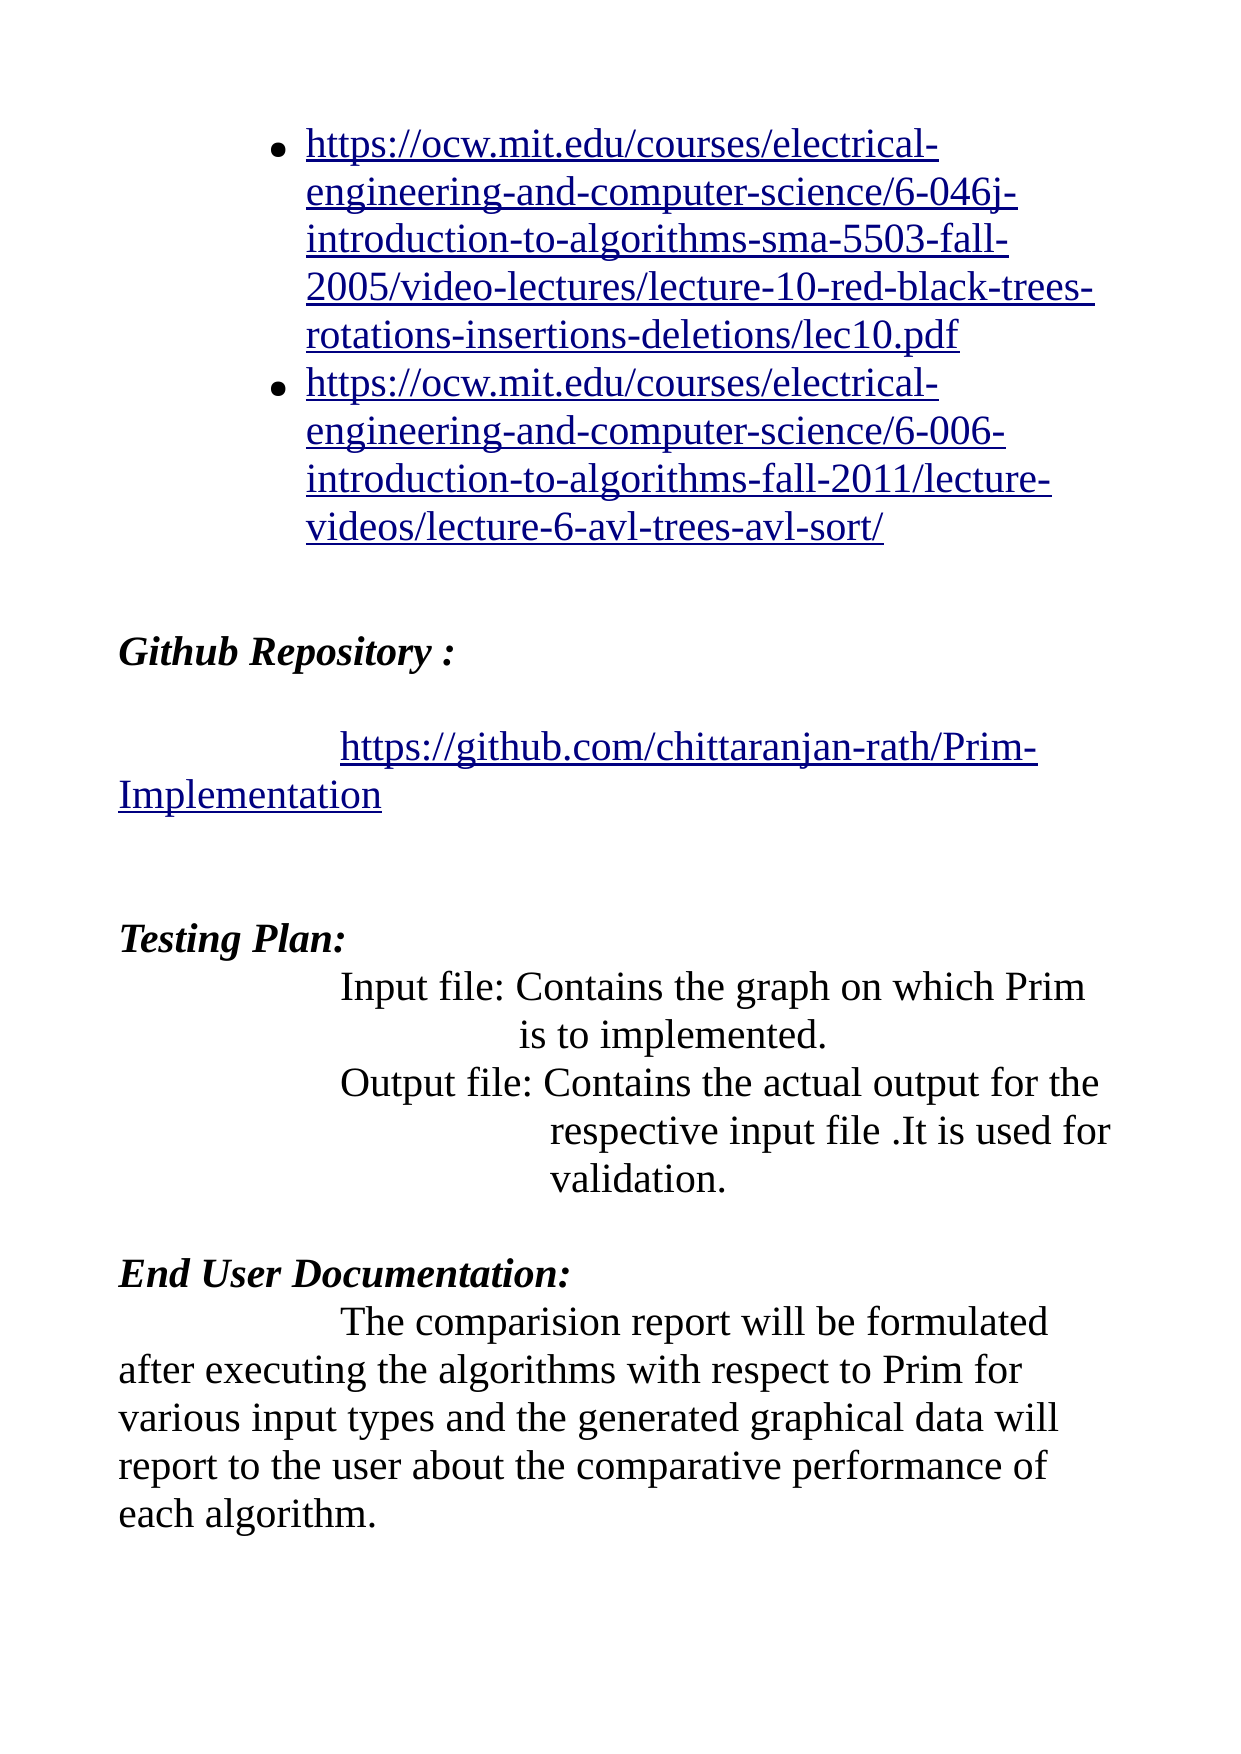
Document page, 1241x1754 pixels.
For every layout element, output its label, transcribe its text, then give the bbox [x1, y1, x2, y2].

text Testing Plan: [118, 913, 1122, 961]
text The comparision report will be formulated after executing the algorithms with respect to Prim for various input types and the generated graphical data will report to the user about the comparative performance of each algorithm. [118, 1297, 1122, 1536]
text https://github.com/chittaranjan-rath/Prim-Implementation [118, 722, 1122, 818]
text Output file: Contains the actual output for the respective input file .It is used for validation. [118, 1057, 1122, 1201]
list https://ocw.mit.edu/courses/electrical-engineering-and-computer-science/6-006-introduction-to-algorithms-fall-2011/lecture-videos/lecture-6-avl-trees-avl-sort/ [268, 358, 1122, 549]
text End User Documentation: [118, 1249, 1122, 1297]
text Github Repository : [118, 626, 1122, 674]
list https://ocw.mit.edu/courses/electrical-engineering-and-computer-science/6-046j-introduction-to-algorithms-sma-5503-fall-2005/video-lectures/lecture-10-red-black-trees-rotations-insertions-deletions/lec10.pdf [268, 118, 1122, 358]
text Input file: Contains the graph on which Prim is to implemented. [118, 961, 1122, 1057]
